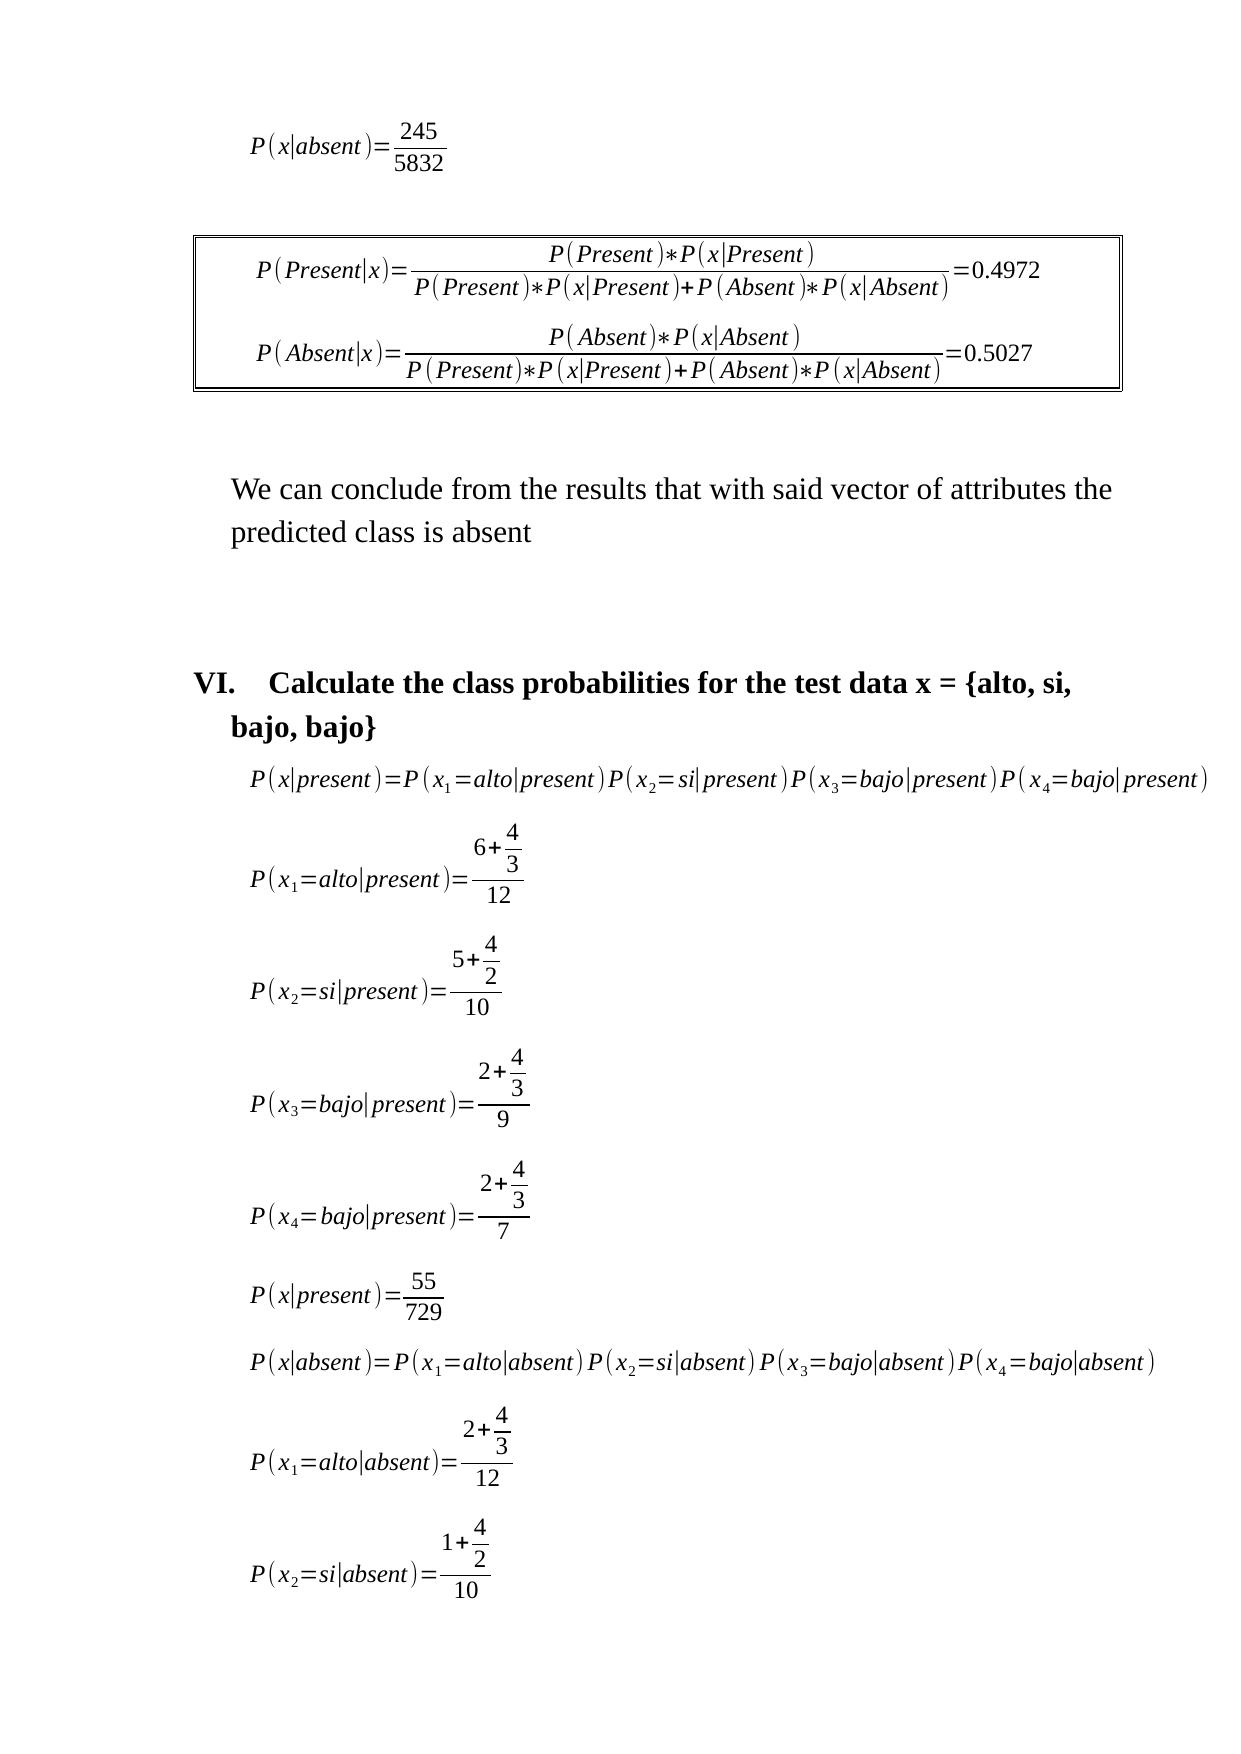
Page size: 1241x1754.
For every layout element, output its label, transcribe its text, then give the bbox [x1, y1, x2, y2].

list Calculate the class probabilities for the test data x = {alto, si, bajo, bajo} [193, 665, 1122, 744]
list We can conclude from the results that with said vector of attributes the predicted class is absent [193, 470, 1122, 549]
